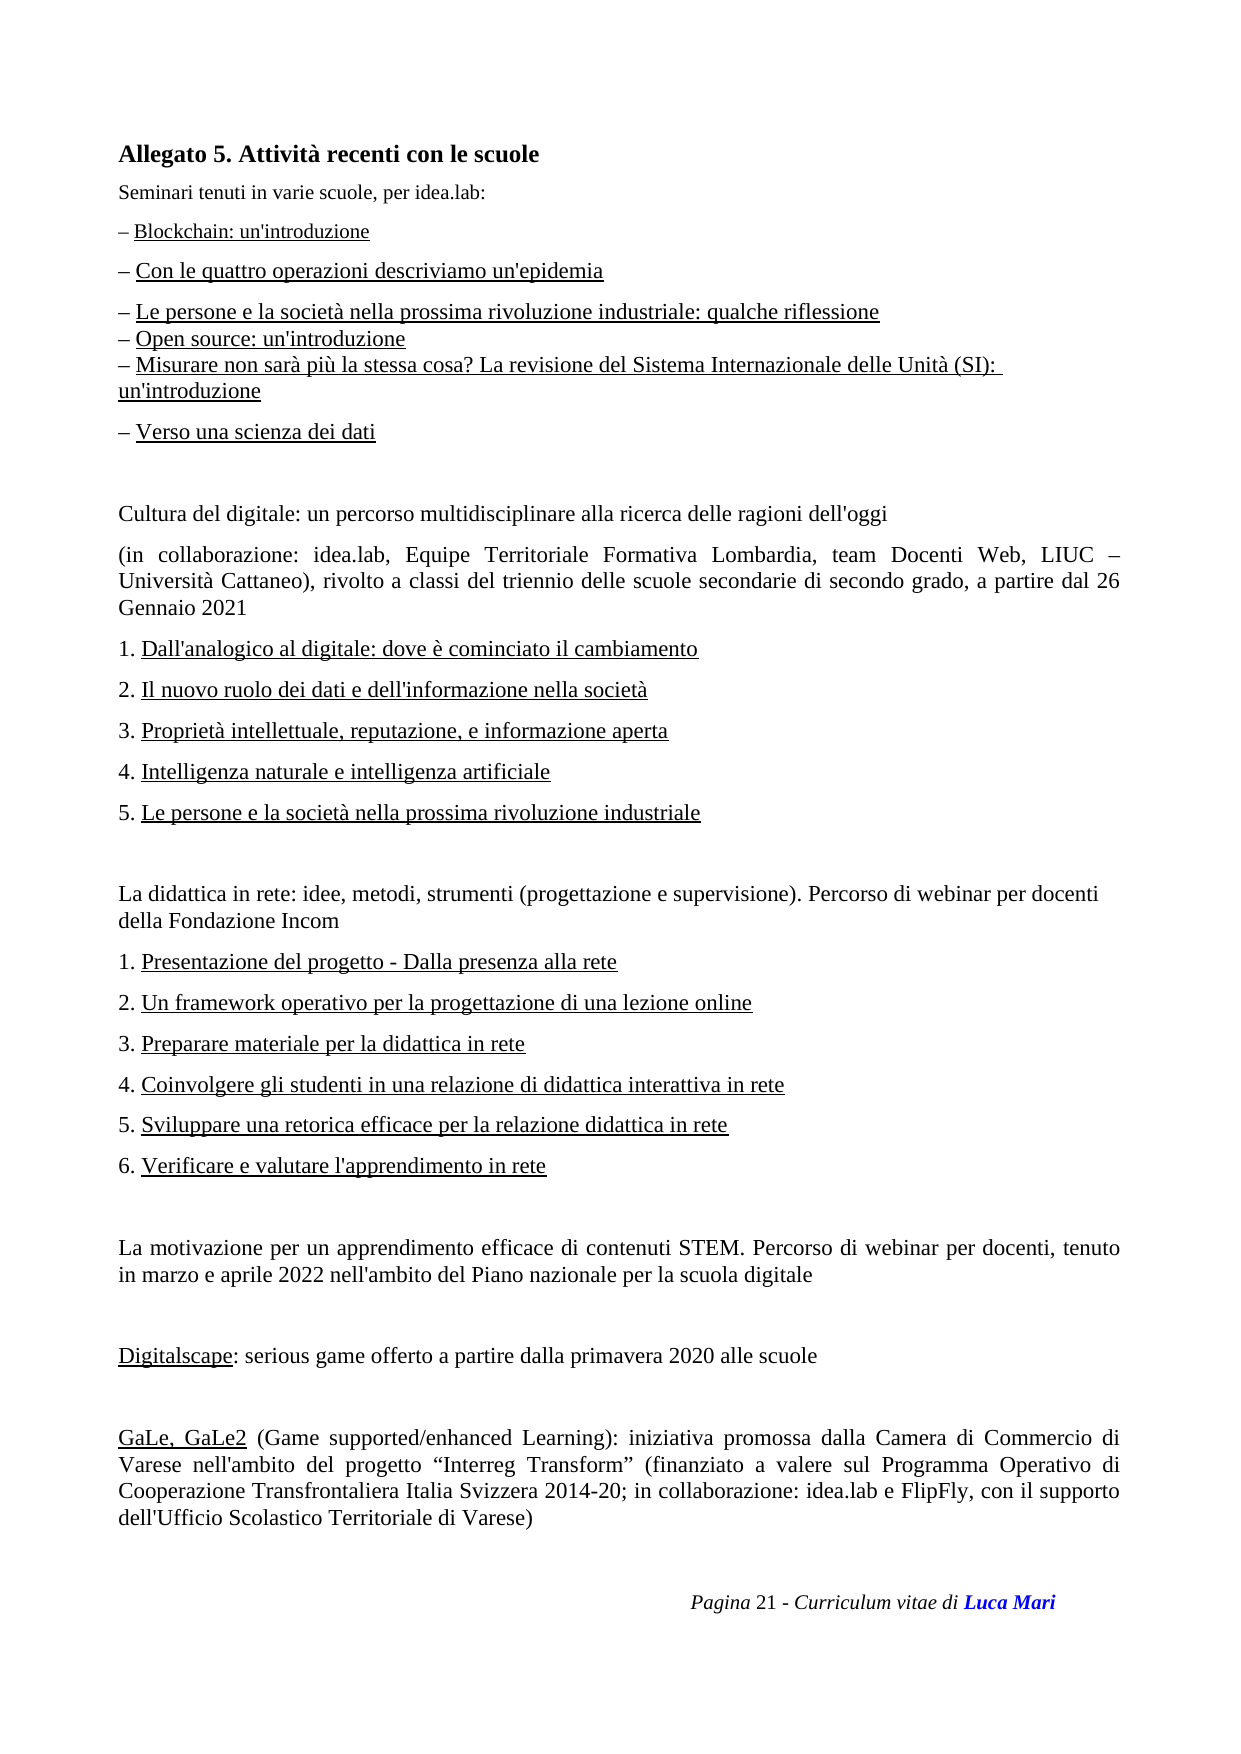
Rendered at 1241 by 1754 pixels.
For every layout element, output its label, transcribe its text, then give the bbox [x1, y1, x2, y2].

text 1. Dall'analogico al digitale: dove è cominciato il cambiamento [118, 635, 1122, 661]
text 4. Coinvolgere gli studenti in una relazione di didattica interattiva in rete [118, 1071, 1122, 1097]
text 2. Un framework operativo per la progettazione di una lezione online [118, 989, 1122, 1015]
text Seminari tenuti in varie scuole, per idea.lab: [118, 180, 1122, 204]
text 4. Intelligenza naturale e intelligenza artificiale [118, 758, 1122, 784]
text 1. Presentazione del progetto - Dalla presenza alla rete [118, 948, 1122, 974]
text La motivazione per un apprendimento efficace di contenuti STEM. Percorso di webinar per docenti, tenuto in marzo e aprile 2022 nell'ambito del Piano nazionale per la scuola digitale [118, 1234, 1122, 1287]
text 6. Verificare e valutare l'apprendimento in rete [118, 1152, 1122, 1179]
text – Blockchain: un'introduzione [118, 219, 1122, 243]
text – Con le quattro operazioni descriviamo un'epidemia [118, 257, 1122, 284]
text (in collaborazione: idea.lab, Equipe Territoriale Formativa Lombardia, team Docenti Web, LIUC – Università Cattaneo), rivolto a classi del triennio delle scuole secondarie di secondo grado, a partire dal 26 Gennaio 2021 [118, 541, 1122, 620]
text 5. Le persone e la società nella prossima rivoluzione industriale [118, 799, 1122, 825]
text GaLe, GaLe2 (Game supported/enhanced Learning): iniziativa promossa dalla Camera di Commercio di Varese nell'ambito del progetto “Interreg Transform” (finanziato a valere sul Programma Operativo di Cooperazione Transfrontaliera Italia Svizzera 2014-20; in collaborazione: idea.lab e FlipFly, con il supporto dell'Ufficio Scolastico Territoriale di Varese) [118, 1424, 1122, 1530]
text Cultura del digitale: un percorso multidisciplinare alla ricerca delle ragioni dell'oggi [118, 500, 1122, 527]
text La didattica in rete: idee, metodi, strumenti (progettazione e supervisione). Percorso di webinar per docenti della Fondazione Incom [118, 881, 1122, 933]
text 5. Sviluppare una retorica efficace per la relazione didattica in rete [118, 1112, 1122, 1138]
subtitle Allegato 5. Attività recenti con le scuole [118, 139, 1122, 168]
text Digitalscape: serious game offerto a partire dalla primavera 2020 alle scuole [118, 1343, 1122, 1369]
text – Le persone e la società nella prossima rivoluzione industriale: qualche riflessione – Open source: un'introduzione – Misurare non sarà più la stessa cosa? La revisione del Sistema Internazionale delle Unità (SI): un'introduzione [118, 298, 1122, 404]
text 3. Preparare materiale per la didattica in rete [118, 1030, 1122, 1056]
text 3. Proprietà intellettuale, reputazione, e informazione aperta [118, 717, 1122, 743]
text 2. Il nuovo ruolo dei dati e dell'informazione nella società [118, 676, 1122, 702]
text – Verso una scienza dei dati [118, 418, 1122, 445]
